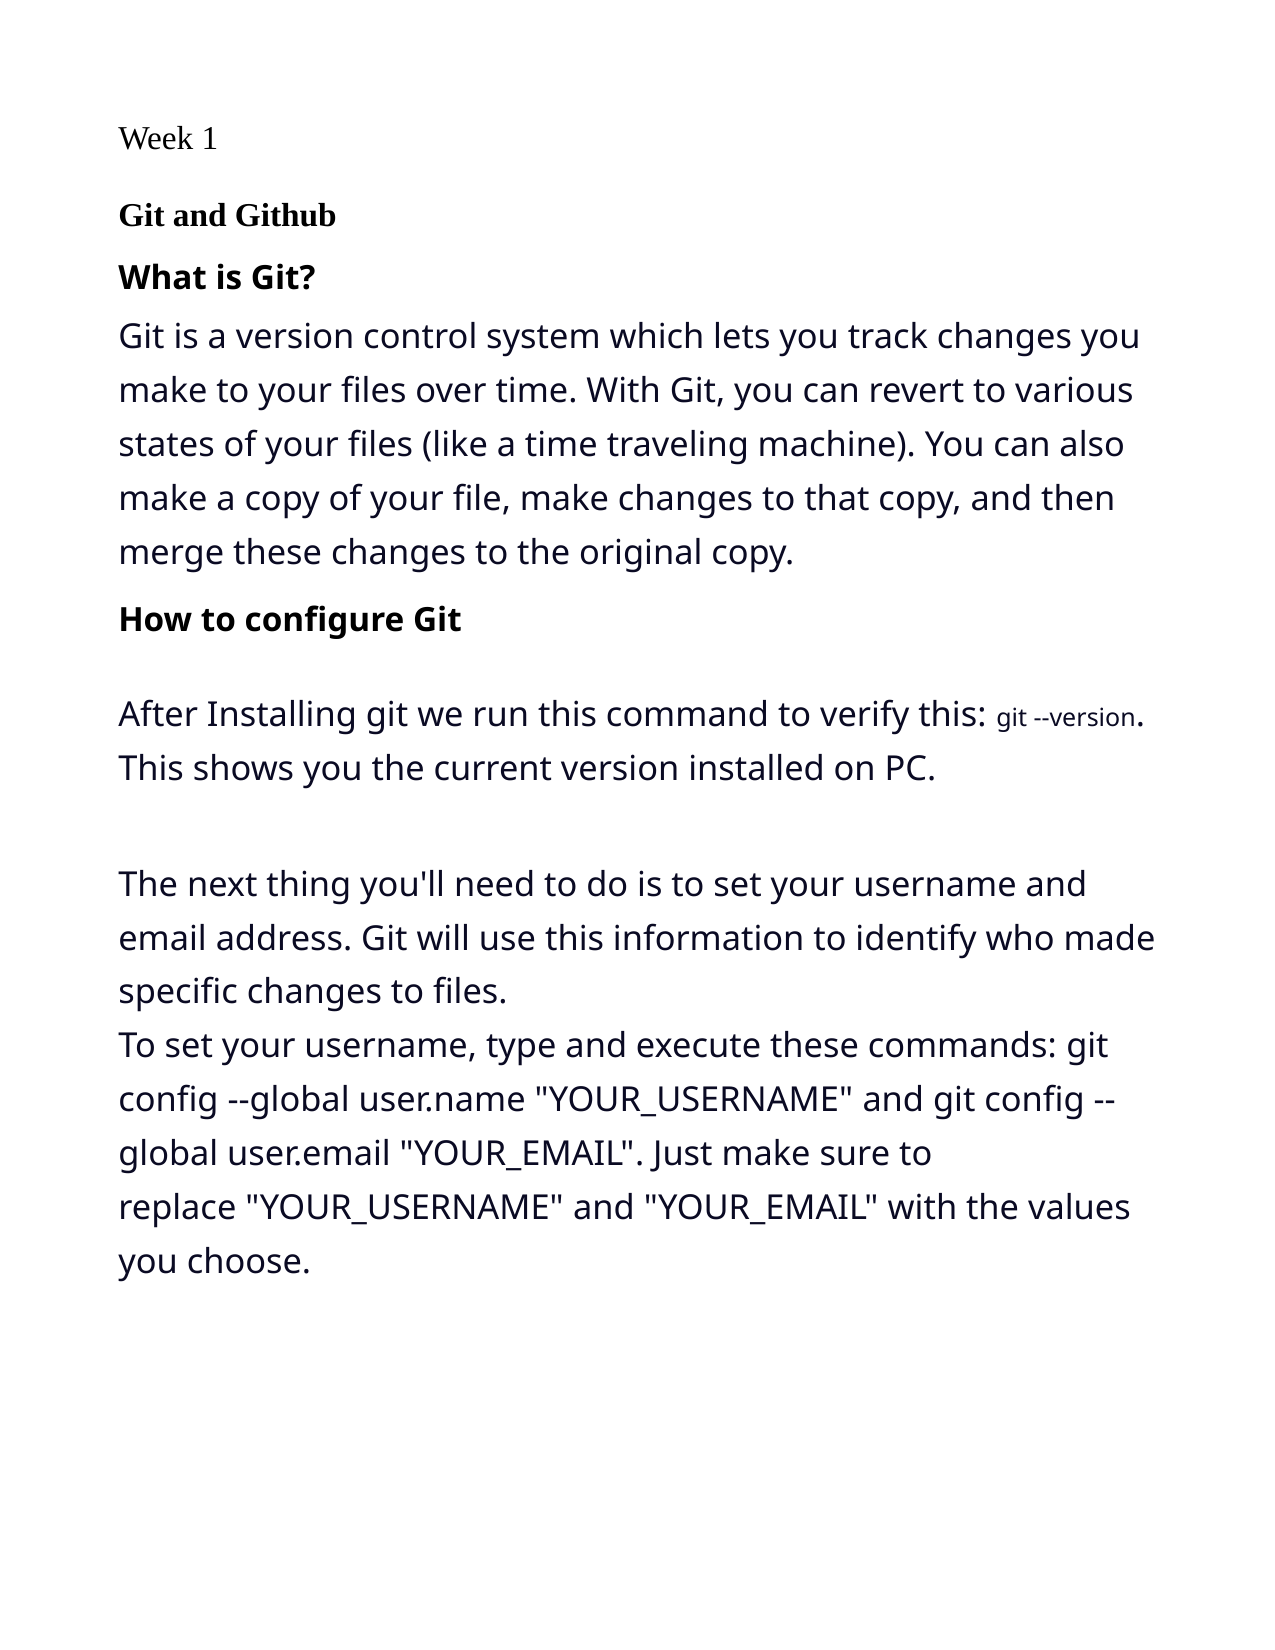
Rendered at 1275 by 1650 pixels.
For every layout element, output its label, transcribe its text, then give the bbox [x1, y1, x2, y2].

text Git is a version control system which lets you track changes you make to your files over time. With Git, you can revert to various states of your files (like a time traveling machine). You can also make a copy of your file, make changes to that copy, and then merge these changes to the original copy. [118, 312, 1157, 574]
text Week 1 [118, 118, 1157, 156]
text The next thing you'll need to do is to set your username and email address. Git will use this information to identify who made specific changes to files. [118, 859, 1157, 1014]
subtitle How to configure Git [118, 596, 1157, 641]
text Git and Github [118, 195, 1157, 233]
text After Installing git we run this command to verify this: git --version. This shows you the current version installed on PC. [118, 654, 1157, 790]
subtitle What is Git? [118, 254, 1157, 299]
text To set your username, type and execute these commands: git config --global user.name "YOUR_USERNAME" and git config --global user.email "YOUR_EMAIL". Just make sure to replace "YOUR_USERNAME" and "YOUR_EMAIL" with the values you choose. [118, 1021, 1157, 1283]
